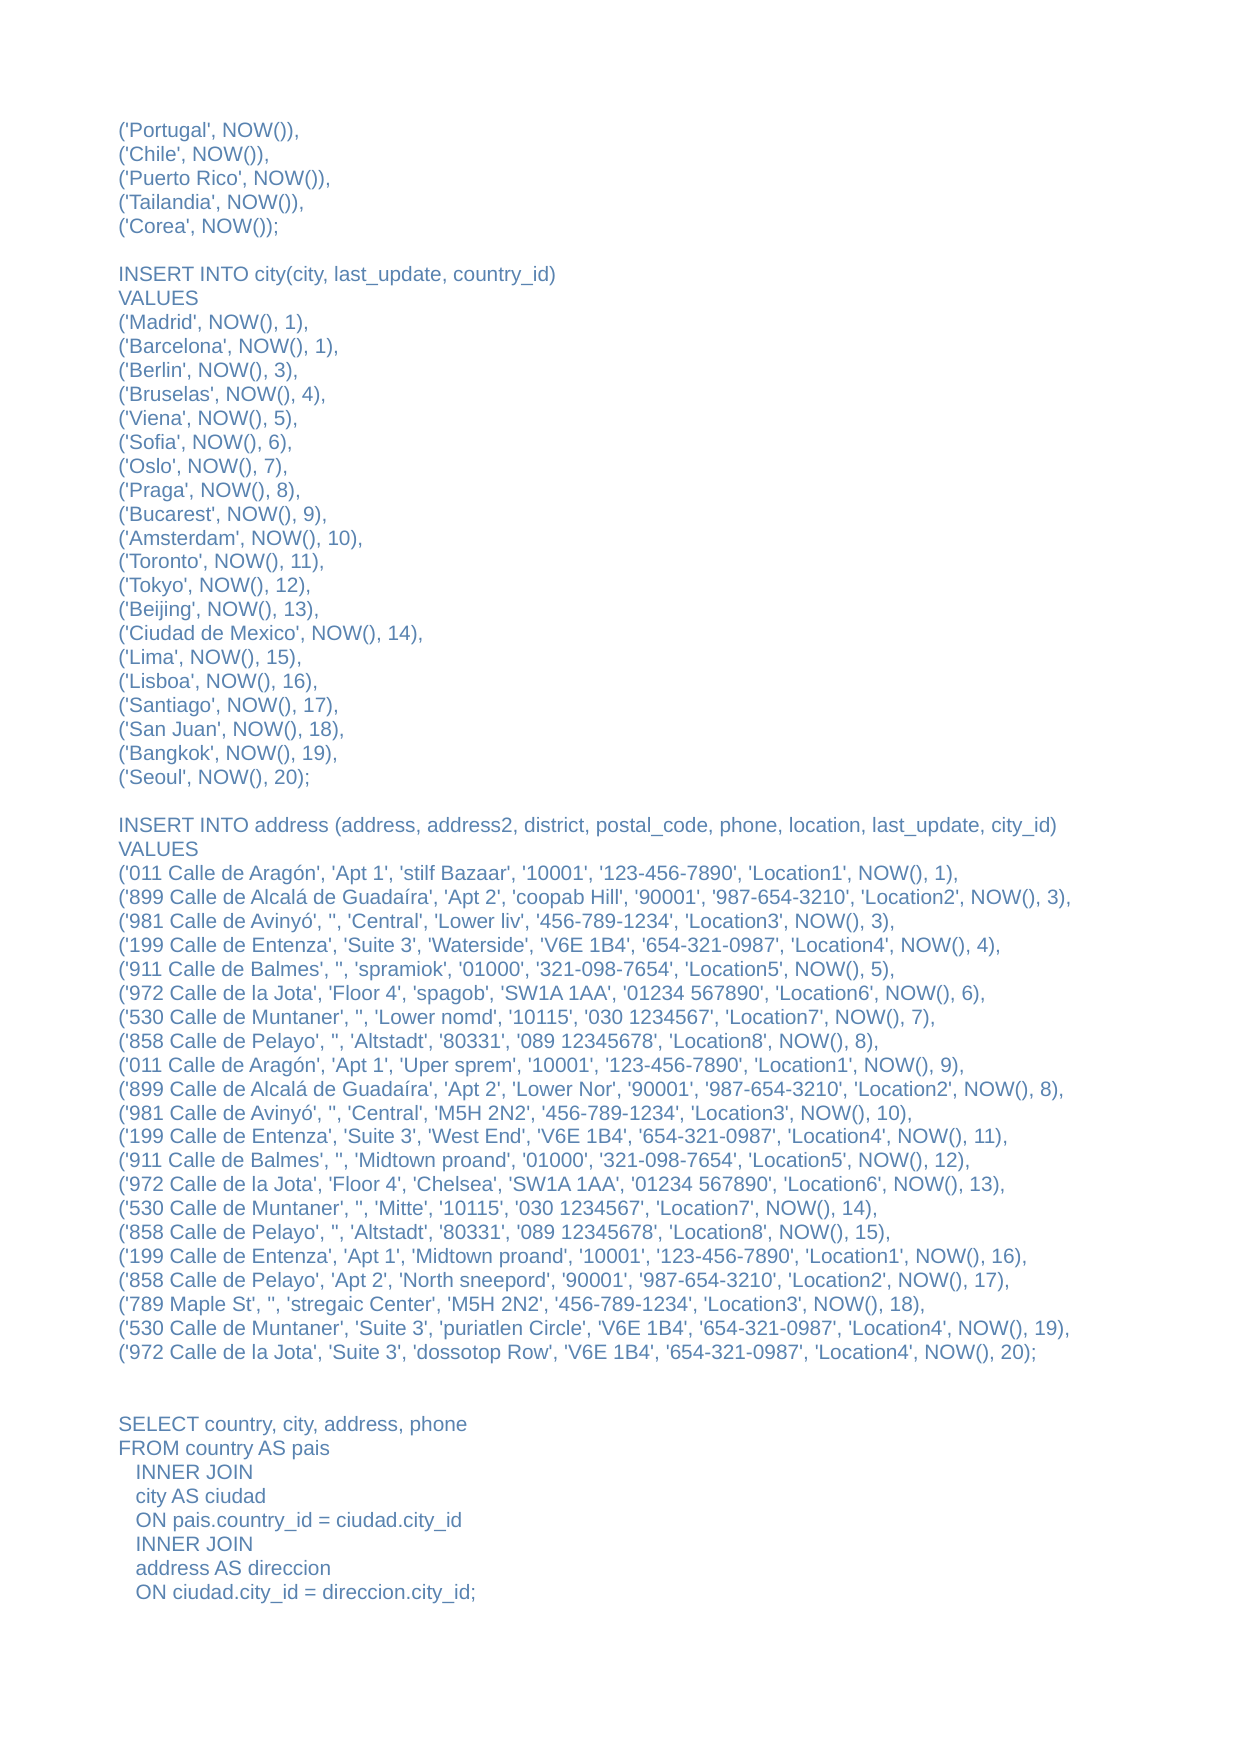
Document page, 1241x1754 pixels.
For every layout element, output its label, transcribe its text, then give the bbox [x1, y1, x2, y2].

text ('Portugal', NOW()), ('Chile', NOW()), ('Puerto Rico', NOW()), ('Tailandia', NOW()), ('Corea', NOW()); INSERT INTO city(city, last_update, country_id) VALUES ('Madrid', NOW(), 1), ('Barcelona', NOW(), 1), ('Berlin', NOW(), 3), ('Bruselas', NOW(), 4), ('Viena', NOW(), 5), ('Sofia', NOW(), 6), ('Oslo', NOW(), 7), ('Praga', NOW(), 8), ('Bucarest', NOW(), 9), ('Amsterdam', NOW(), 10), ('Toronto', NOW(), 11), ('Tokyo', NOW(), 12), ('Beijing', NOW(), 13), ('Ciudad de Mexico', NOW(), 14), ('Lima', NOW(), 15), ('Lisboa', NOW(), 16), ('Santiago', NOW(), 17), ('San Juan', NOW(), 18), ('Bangkok', NOW(), 19), ('Seoul', NOW(), 20); INSERT INTO address (address, address2, district, postal_code, phone, location, last_update, city_id) VALUES ('011 Calle de Aragón', 'Apt 1', 'stilf Bazaar', '10001', '123-456-7890', 'Location1', NOW(), 1), ('899 Calle de Alcalá de Guadaíra', 'Apt 2', 'coopab Hill', '90001', '987-654-3210', 'Location2', NOW(), 3), ('981 Calle de Avinyó', '', 'Central', 'Lower liv', '456-789-1234', 'Location3', NOW(), 3), ('199 Calle de Entenza', 'Suite 3', 'Waterside', 'V6E 1B4', '654-321-0987', 'Location4', NOW(), 4), ('911 Calle de Balmes', '', 'spramiok', '01000', '321-098-7654', 'Location5', NOW(), 5), ('972 Calle de la Jota', 'Floor 4', 'spagob', 'SW1A 1AA', '01234 567890', 'Location6', NOW(), 6), ('530 Calle de Muntaner', '', 'Lower nomd', '10115', '030 1234567', 'Location7', NOW(), 7), ('858 Calle de Pelayo', '', 'Altstadt', '80331', '089 12345678', 'Location8', NOW(), 8), ('011 Calle de Aragón', 'Apt 1', 'Uper sprem', '10001', '123-456-7890', 'Location1', NOW(), 9), ('899 Calle de Alcalá de Guadaíra', 'Apt 2', 'Lower Nor', '90001', '987-654-3210', 'Location2', NOW(), 8), ('981 Calle de Avinyó', '', 'Central', 'M5H 2N2', '456-789-1234', 'Location3', NOW(), 10), ('199 Calle de Entenza', 'Suite 3', 'West End', 'V6E 1B4', '654-321-0987', 'Location4', NOW(), 11), ('911 Calle de Balmes', '', 'Midtown proand', '01000', '321-098-7654', 'Location5', NOW(), 12), ('972 Calle de la Jota', 'Floor 4', 'Chelsea', 'SW1A 1AA', '01234 567890', 'Location6', NOW(), 13), ('530 Calle de Muntaner', '', 'Mitte', '10115', '030 1234567', 'Location7', NOW(), 14), ('858 Calle de Pelayo', '', 'Altstadt', '80331', '089 12345678', 'Location8', NOW(), 15), ('199 Calle de Entenza', 'Apt 1', 'Midtown proand', '10001', '123-456-7890', 'Location1', NOW(), 16), ('858 Calle de Pelayo', 'Apt 2', 'North sneepord', '90001', '987-654-3210', 'Location2', NOW(), 17), ('789 Maple St', '', 'stregaic Center', 'M5H 2N2', '456-789-1234', 'Location3', NOW(), 18), ('530 Calle de Muntaner', 'Suite 3', 'puriatlen Circle', 'V6E 1B4', '654-321-0987', 'Location4', NOW(), 19), ('972 Calle de la Jota', 'Suite 3', 'dossotop Row', 'V6E 1B4', '654-321-0987', 'Location4', NOW(), 20); SELECT country, city, address, phone FROM country AS pais INNER JOIN city AS ciudad ON pais.country_id = ciudad.city_id INNER JOIN address AS direccion ON ciudad.city_id = direccion.city_id; [118, 118, 1122, 1603]
